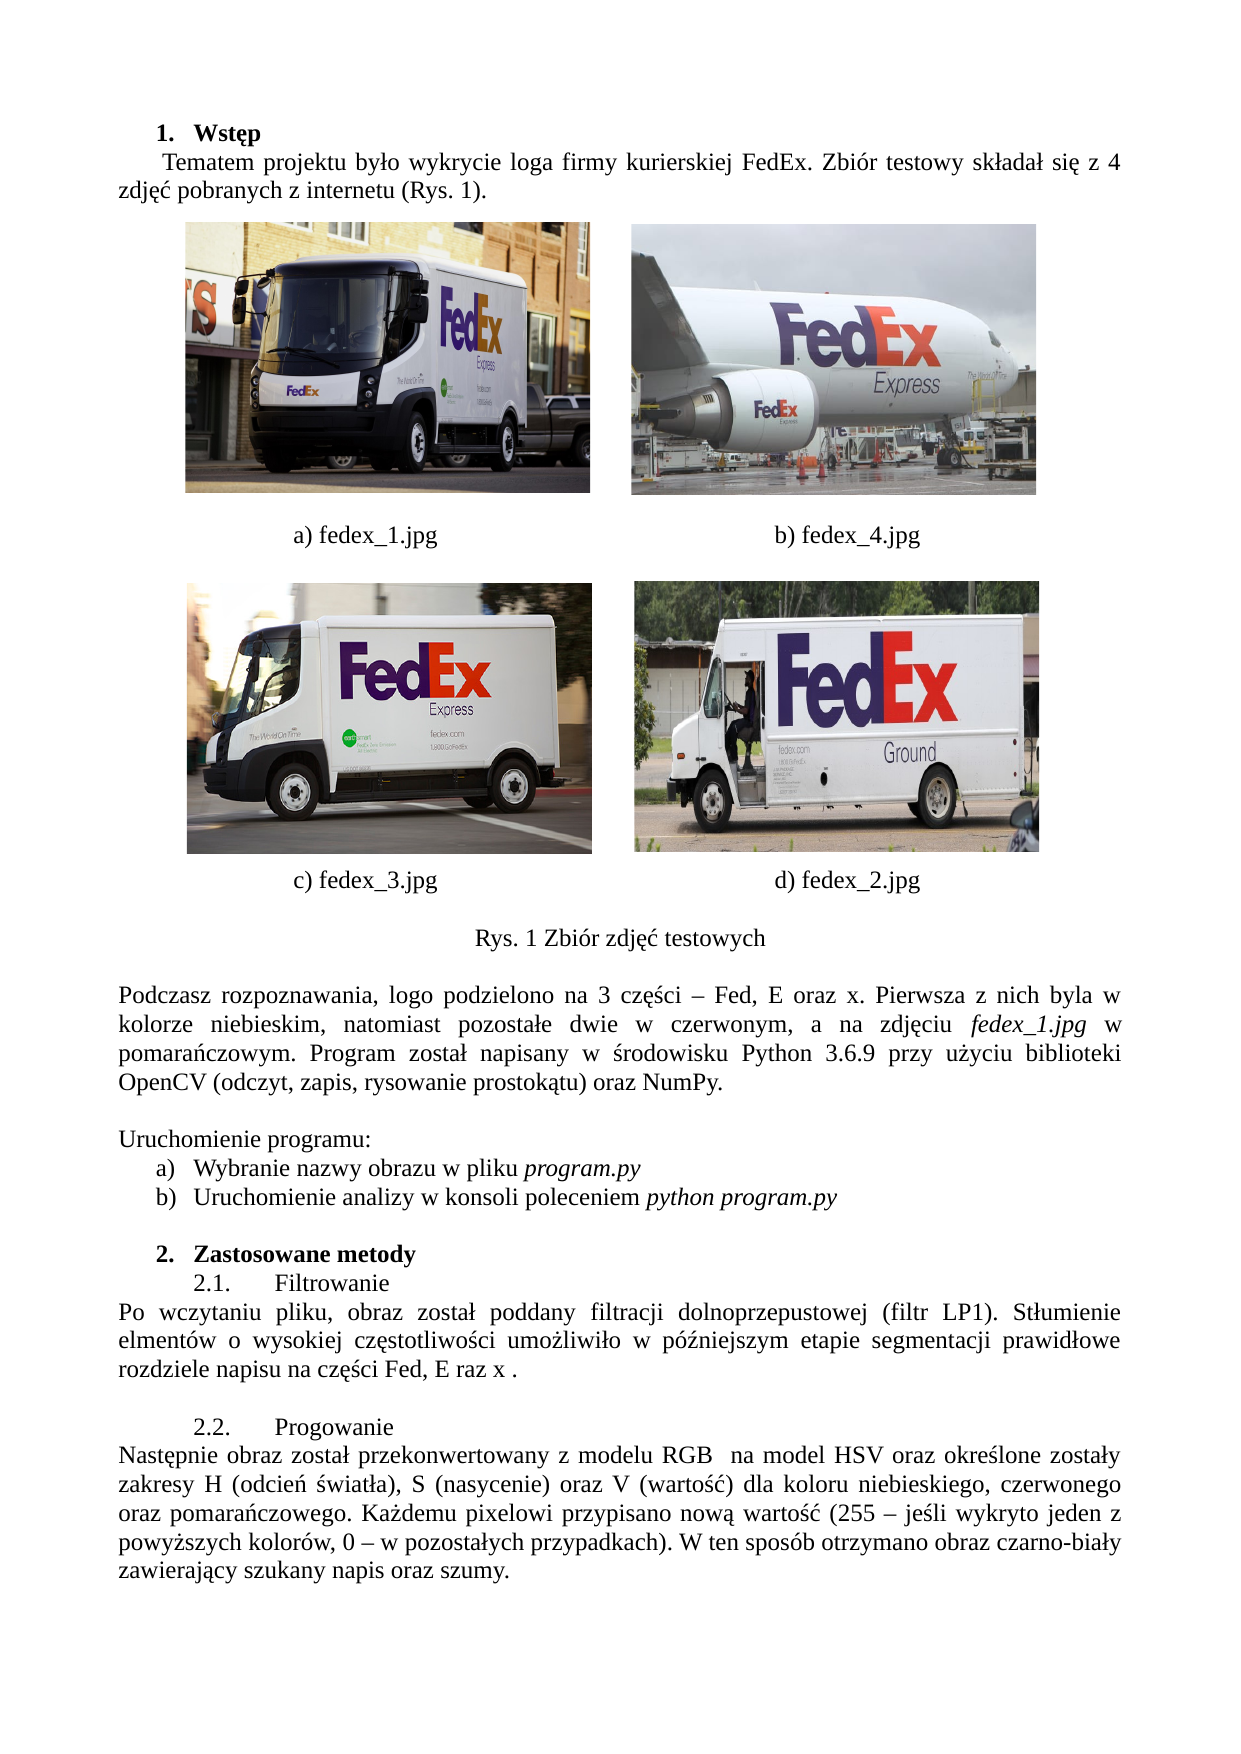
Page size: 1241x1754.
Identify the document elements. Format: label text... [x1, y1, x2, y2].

picture [186, 583, 592, 854]
picture [631, 224, 1037, 495]
picture [185, 222, 591, 493]
text Uruchomienie programu: [118, 1124, 1122, 1153]
list Progowanie [193, 1412, 1122, 1441]
text Rys. 1 Zbiór zdjęć testowych [118, 923, 1122, 952]
text Po wczytaniu pliku, obraz został poddany filtracji dolnoprzepustowej (filtr LP1). Stłumienie elmentów o wysokiej częstotliwości umożliwiło w późniejszym etapie segmentacji prawidłowe rozdziele napisu na części Fed, E raz x . [118, 1297, 1122, 1383]
list Wstęp [156, 118, 1122, 147]
text Tematem projektu było wykrycie loga firmy kurierskiej FedEx. Zbiór testowy składał się z 4 zdjęć pobranych z internetu (Rys. 1). [118, 147, 1122, 204]
list Wybranie nazwy obrazu w pliku program.py [156, 1153, 1122, 1182]
list Zastosowane metody [156, 1239, 1122, 1268]
picture [634, 581, 1040, 852]
text Podczasz rozpoznawania, logo podzielono na 3 części – Fed, E oraz x. Pierwsza z nich byla w kolorze niebieskim, natomiast pozostałe dwie w czerwonym, a na zdjęciu fedex_1.jpg w pomarańczowym. Program został napisany w środowisku Python 3.6.9 przy użyciu biblioteki OpenCV (odczyt, zapis, rysowanie prostokątu) oraz NumPy. [118, 981, 1122, 1096]
text c) fedex_3.jpg d) fedex_2.jpg [118, 866, 1122, 894]
text Następnie obraz został przekonwertowany z modelu RGB na model HSV oraz określone zostały zakresy H (odcień światła), S (nasycenie) oraz V (wartość) dla koloru niebieskiego, czerwonego oraz pomarańczowego. Każdemu pixelowi przypisano nową wartość (255 – jeśli wykryto jeden z powyższych kolorów, 0 – w pozostałych przypadkach). W ten sposób otrzymano obraz czarno-biały zawierający szukany napis oraz szumy. [118, 1441, 1122, 1584]
list Uruchomienie analizy w konsoli poleceniem python program.py [156, 1182, 1122, 1211]
text a) fedex_1.jpg b) fedex_4.jpg [118, 492, 1122, 549]
list Filtrowanie [193, 1268, 1122, 1297]
